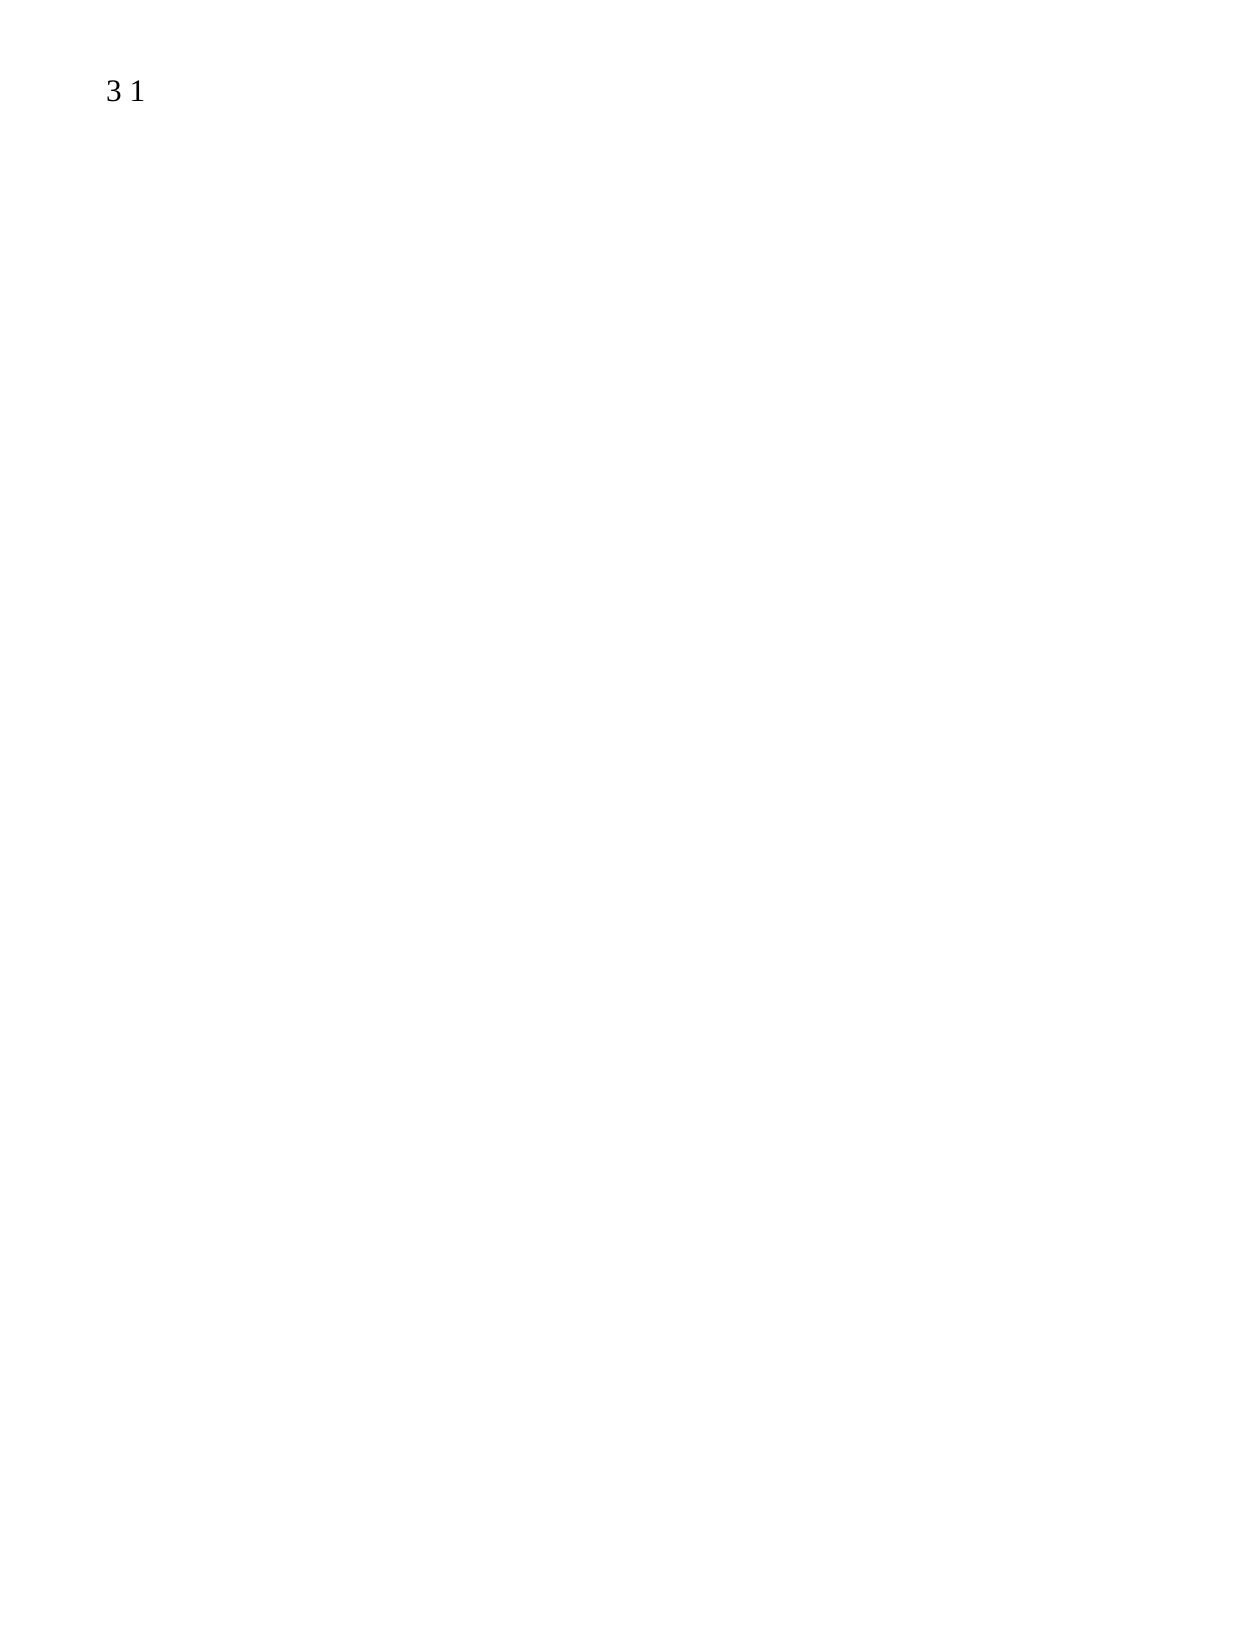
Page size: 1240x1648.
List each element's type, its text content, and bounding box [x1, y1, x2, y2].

text 1 3 [106, 72, 191, 108]
